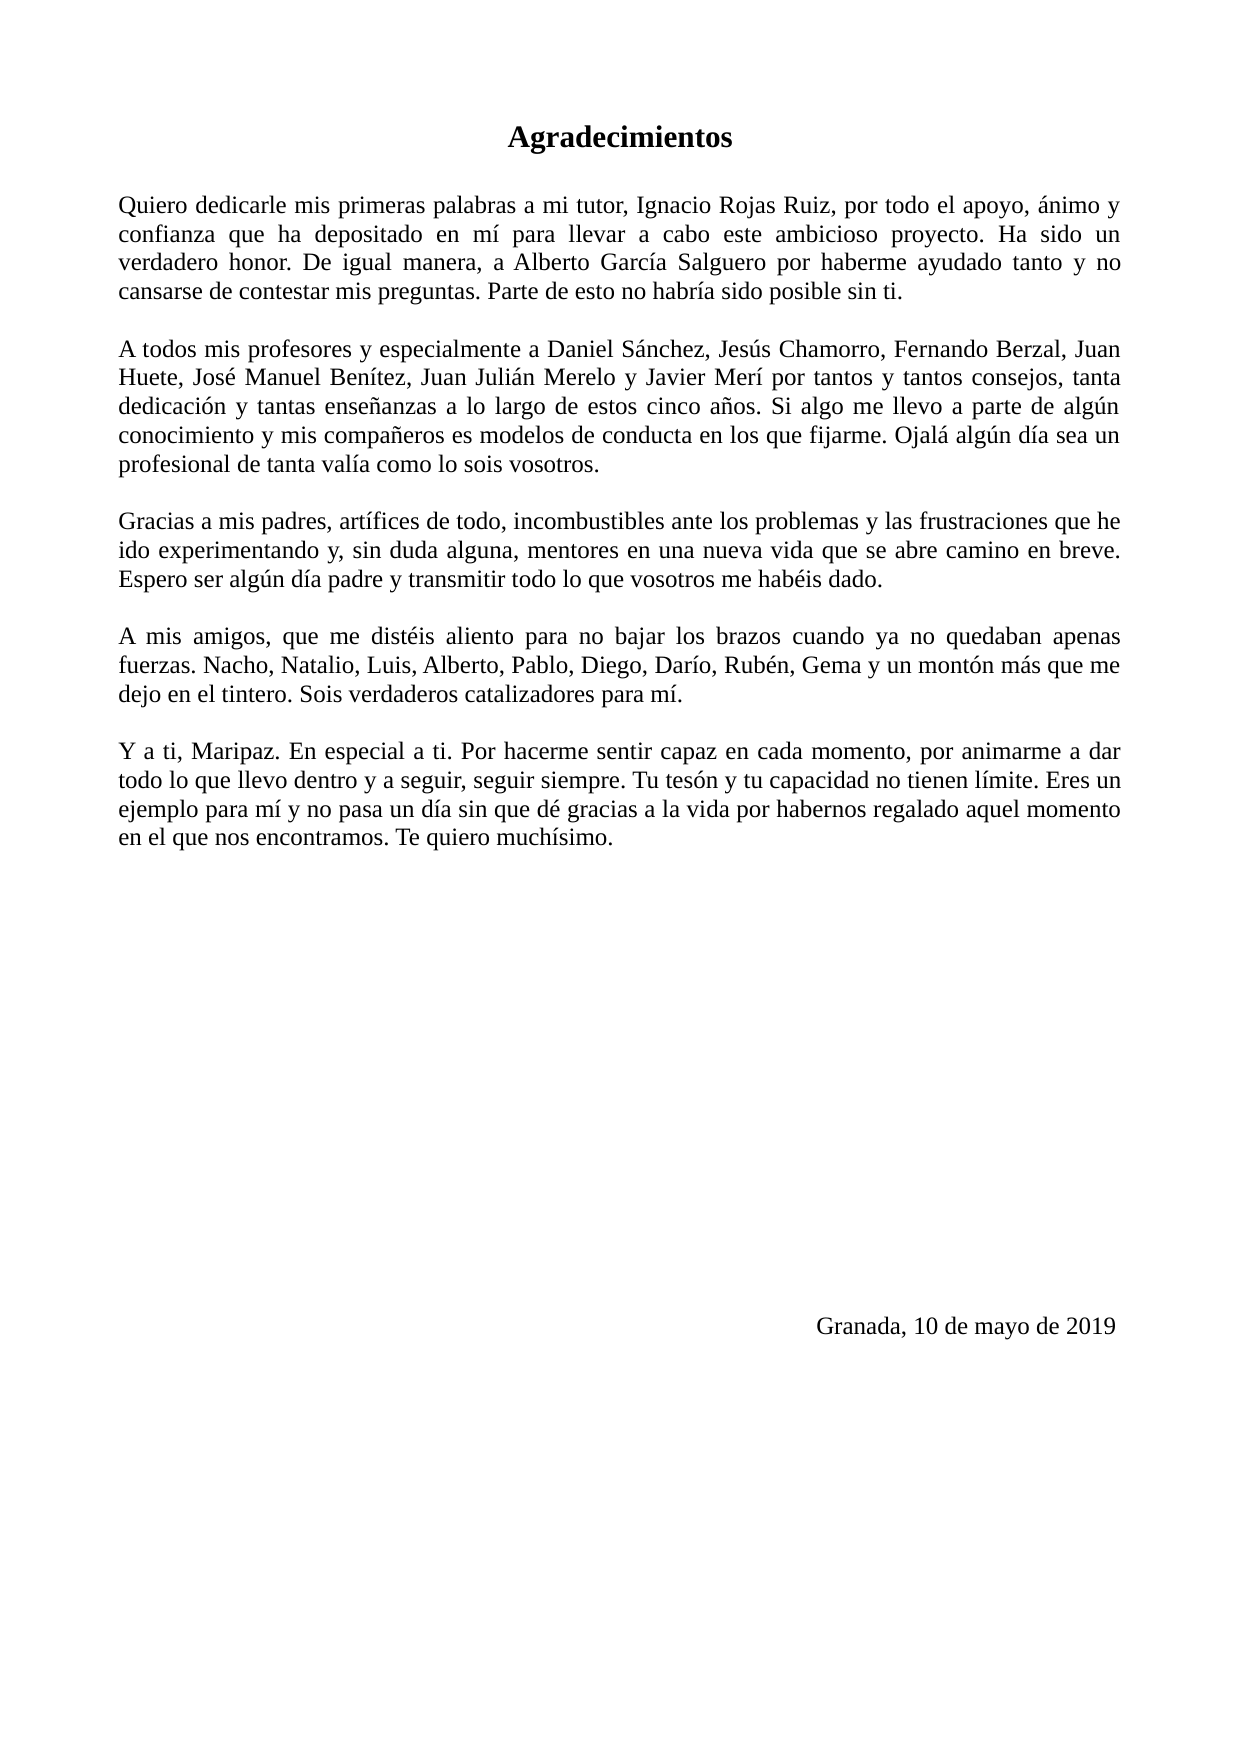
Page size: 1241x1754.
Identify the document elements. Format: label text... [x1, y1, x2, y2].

text Gracias a mis padres, artífices de todo, incombustibles ante los problemas y las frustraciones que he ido experimentando y, sin duda alguna, mentores en una nueva vida que se abre camino en breve. Espero ser algún día padre y transmitir todo lo que vosotros me habéis dado. [118, 506, 1122, 592]
text Agradecimientos [118, 118, 1122, 154]
text Quiero dedicarle mis primeras palabras a mi tutor, Ignacio Rojas Ruiz, por todo el apoyo, ánimo y confianza que ha depositado en mí para llevar a cabo este ambicioso proyecto. Ha sido un verdadero honor. De igual manera, a Alberto García Salguero por haberme ayudado tanto y no cansarse de contestar mis preguntas. Parte de esto no habría sido posible sin ti. [118, 190, 1122, 305]
text Y a ti, Maripaz. En especial a ti. Por hacerme sentir capaz en cada momento, por animarme a dar todo lo que llevo dentro y a seguir, seguir siempre. Tu tesón y tu capacidad no tienen límite. Eres un ejemplo para mí y no pasa un día sin que dé gracias a la vida por habernos regalado aquel momento en el que nos encontramos. Te quiero muchísimo. [118, 736, 1122, 851]
text A todos mis profesores y especialmente a Daniel Sánchez, Jesús Chamorro, Fernando Berzal, Juan Huete, José Manuel Benítez, Juan Julián Merelo y Javier Merí por tantos y tantos consejos, tanta dedicación y tantas enseñanzas a lo largo de estos cinco años. Si algo me llevo a parte de algún conocimiento y mis compañeros es modelos de conducta en los que fijarme. Ojalá algún día sea un profesional de tanta valía como lo sois vosotros. [118, 334, 1122, 477]
text A mis amigos, que me distéis aliento para no bajar los brazos cuando ya no quedaban apenas fuerzas. Nacho, Natalio, Luis, Alberto, Pablo, Diego, Darío, Rubén, Gema y un montón más que me dejo en el tintero. Sois verdaderos catalizadores para mí. [118, 621, 1122, 707]
text Granada, 10 de mayo de 2019 [118, 1311, 1122, 1340]
